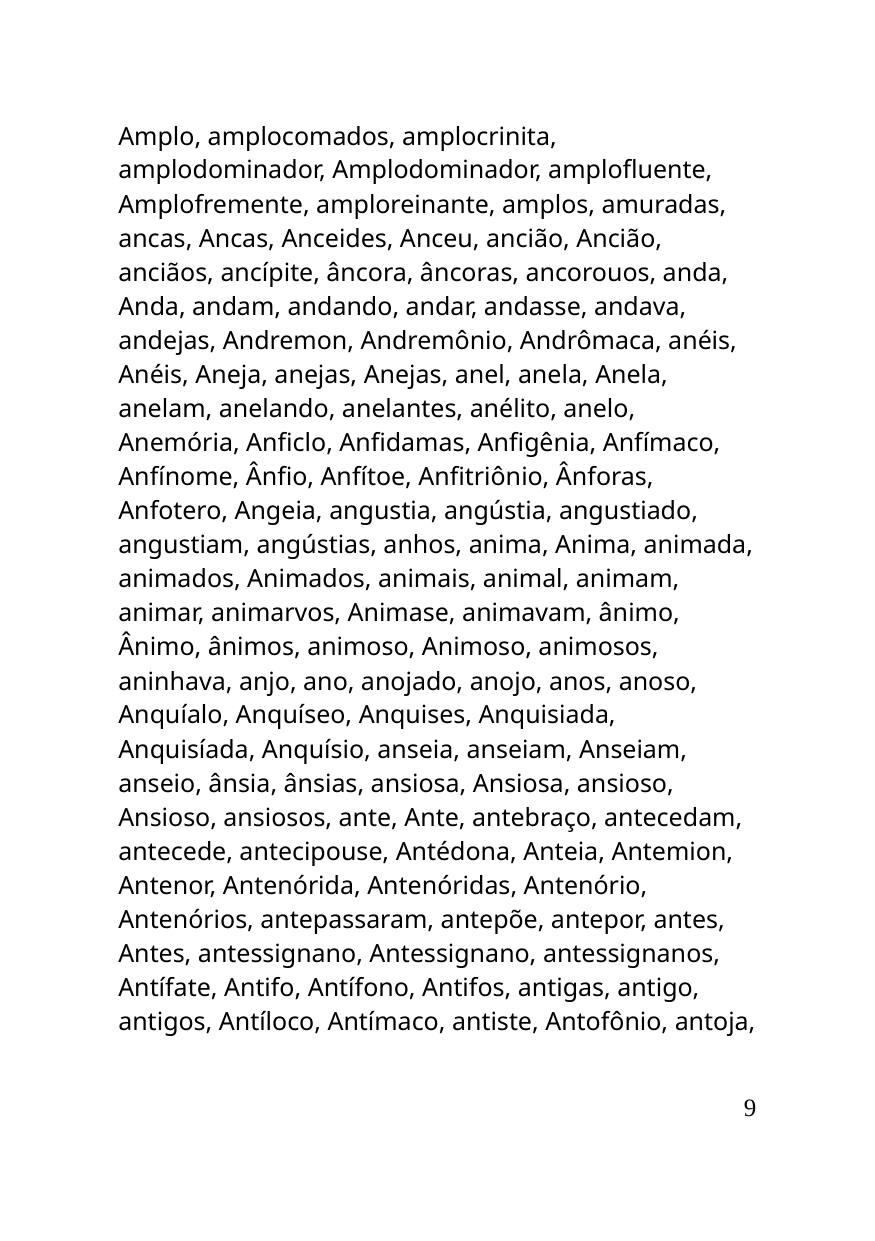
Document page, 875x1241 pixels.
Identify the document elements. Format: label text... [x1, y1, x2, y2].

text Amplo, amplocomados, amplocrinita, amplodominador, Amplodominador, amplofluente, Amplofremente, amploreinante, amplos, amuradas, ancas, Ancas, Anceides, Anceu, ancião, Ancião, anciãos, ancípite, âncora, âncoras, ancorouos, anda, Anda, andam, andando, andar, andasse, andava, andejas, Andremon, Andremônio, Andrômaca, anéis, Anéis, Aneja, anejas, Anejas, anel, anela, Anela, anelam, anelando, anelantes, anélito, anelo, Anemória, Anficlo, Anfidamas, Anfigênia, Anfímaco, Anfínome, Ânfio, Anfítoe, Anfitriônio, Ânforas, Anfotero, Angeia, angustia, angústia, angustiado, angustiam, angústias, anhos, anima, Anima, animada, animados, Animados, animais, animal, animam, animar, animarvos, Animase, animavam, ânimo, Ânimo, ânimos, animoso, Animoso, animosos, aninhava, anjo, ano, anojado, anojo, anos, anoso, Anquíalo, Anquíseo, Anquises, Anquisiada, Anquisíada, Anquísio, anseia, anseiam, Anseiam, anseio, ânsia, ânsias, ansiosa, Ansiosa, ansioso, Ansioso, ansiosos, ante, Ante, antebraço, antecedam, antecede, antecipouse, Antédona, Anteia, Antemion, Antenor, Antenórida, Antenóridas, Antenório, Antenórios, antepassaram, antepõe, antepor, antes, Antes, antessignano, Antessignano, antessignanos, Antífate, Antifo, Antífono, Antifos, antigas, antigo, antigos, Antíloco, Antímaco, antiste, Antofônio, antoja, [118, 118, 756, 1038]
